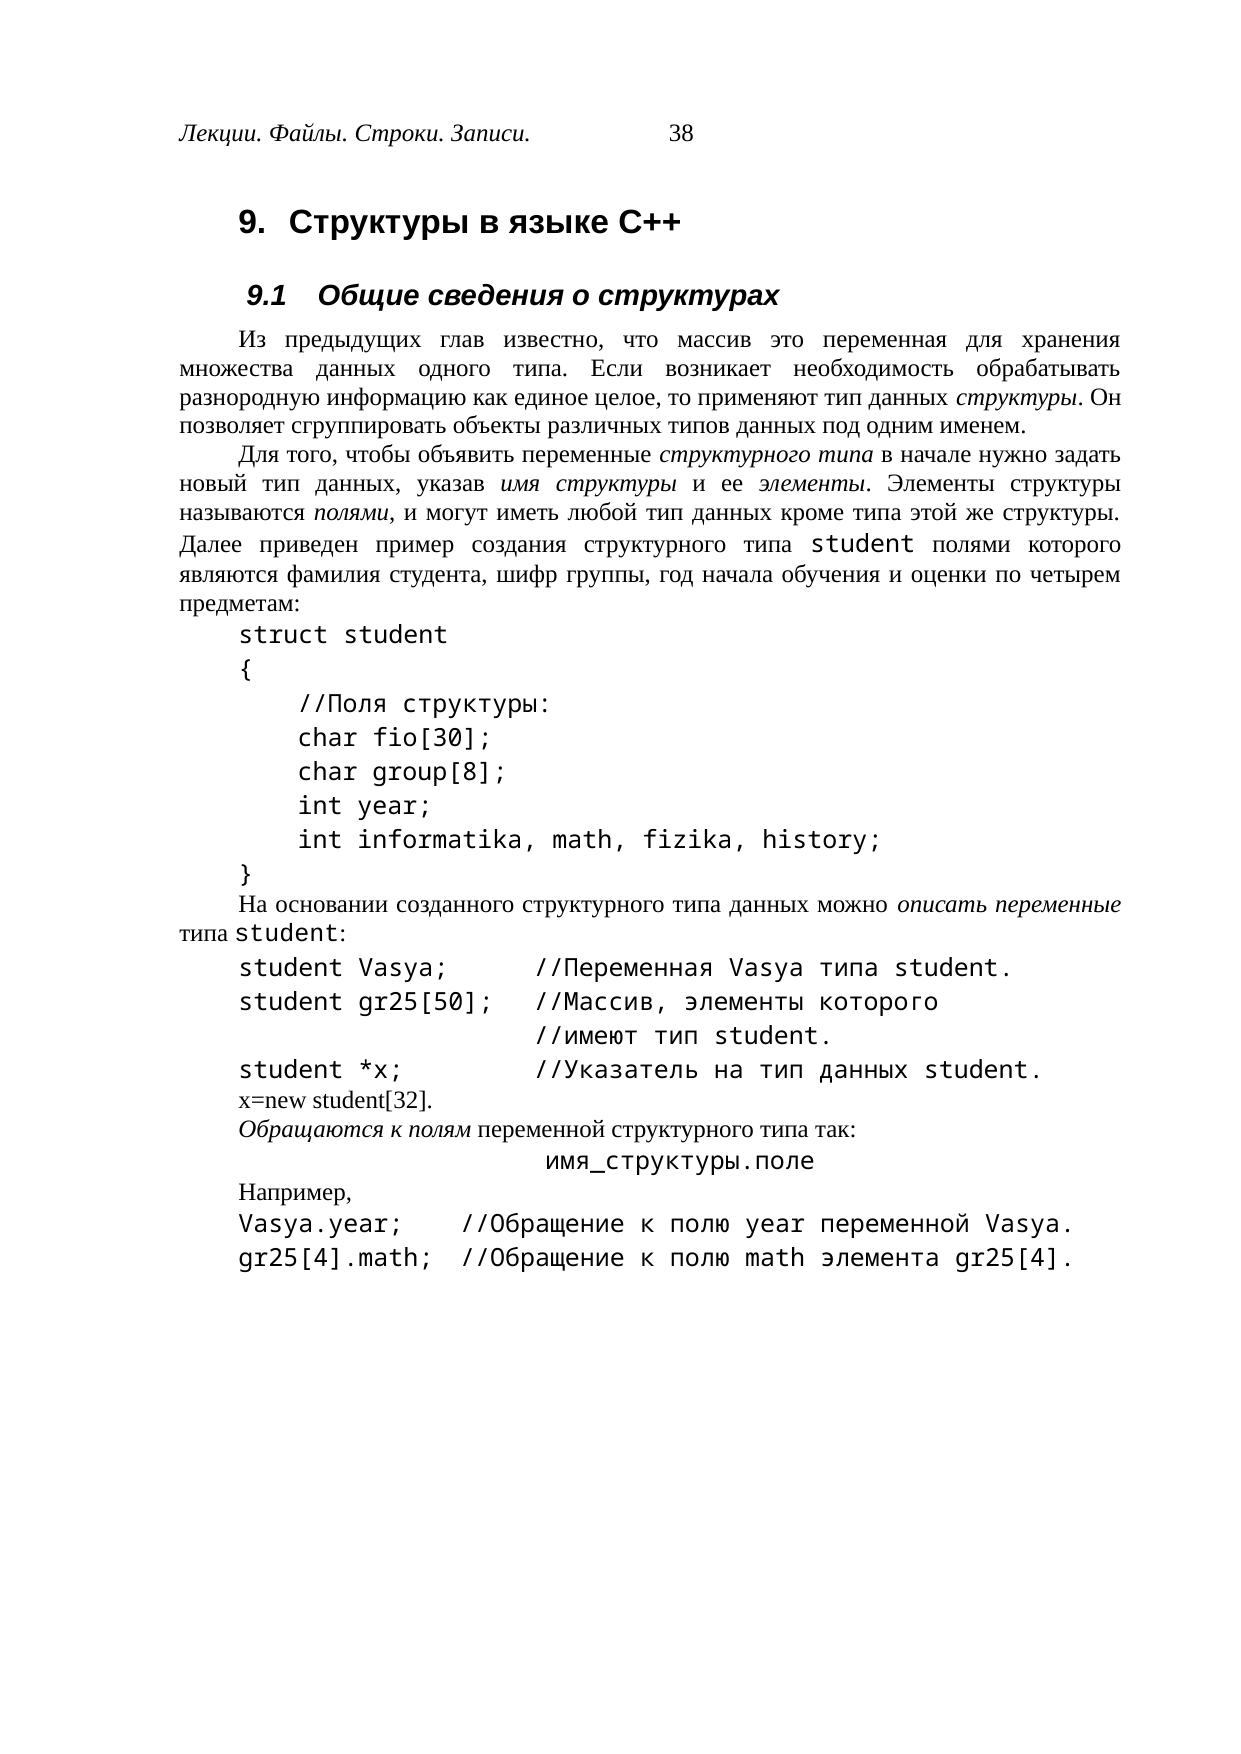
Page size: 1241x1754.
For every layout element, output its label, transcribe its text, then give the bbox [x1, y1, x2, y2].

text //Поля структуры: [238, 685, 1121, 719]
text имя_структуры.поле [238, 1143, 1121, 1177]
text int year; [238, 787, 1121, 821]
text char fio[30]; [238, 719, 1121, 753]
text Vasya.year; //Обращение к полю year переменной Vasya. [238, 1206, 1121, 1240]
text Для того, чтобы объявить переменные структурного типа в начале нужно задать новый тип данных, указав имя структуры и ее элементы. Элементы структуры называются полями, и могут иметь любой тип данных кроме типа этой же структуры. Далее приведен пример создания структурного типа student полями которого являются фамилия студента, шифр группы, год начала обучения и оценки по четырем предметам: [179, 439, 1121, 617]
text На основании созданного структурного типа данных можно описать переменные типа student: [179, 889, 1121, 949]
text } [238, 856, 1121, 889]
text x=new student[32]. [179, 1085, 1121, 1114]
text Обращаются к полям переменной структурного типа так: [179, 1114, 1121, 1143]
text student gr25[50]; //Массив, элементы которого [238, 983, 1121, 1017]
text { [238, 651, 1121, 685]
subtitle Общие сведения о структурах [179, 278, 1121, 312]
text char group[8]; [238, 753, 1121, 787]
text //имеют тип student. [238, 1017, 1121, 1051]
text student *x; //Указатель на тип данных student. [238, 1051, 1121, 1085]
text Из предыдущих глав известно, что массив это переменная для хранения множества данных одного типа. Если возникает необходимость обрабатывать разнородную информацию как единое целое, то применяют тип данных структуры. Он позволяет сгруппировать объекты различных типов данных под одним именем. [179, 324, 1121, 439]
text Например, [179, 1177, 1121, 1206]
text int informatika, math, fizika, history; [238, 821, 1121, 856]
text gr25[4].math; //Обращение к полю math элемента gr25[4]. [238, 1240, 1121, 1274]
subtitle Структуры в языке С++ [179, 202, 1121, 241]
text struct student [238, 617, 1121, 651]
text student Vasya; //Переменная Vasya типа student. [238, 949, 1121, 983]
